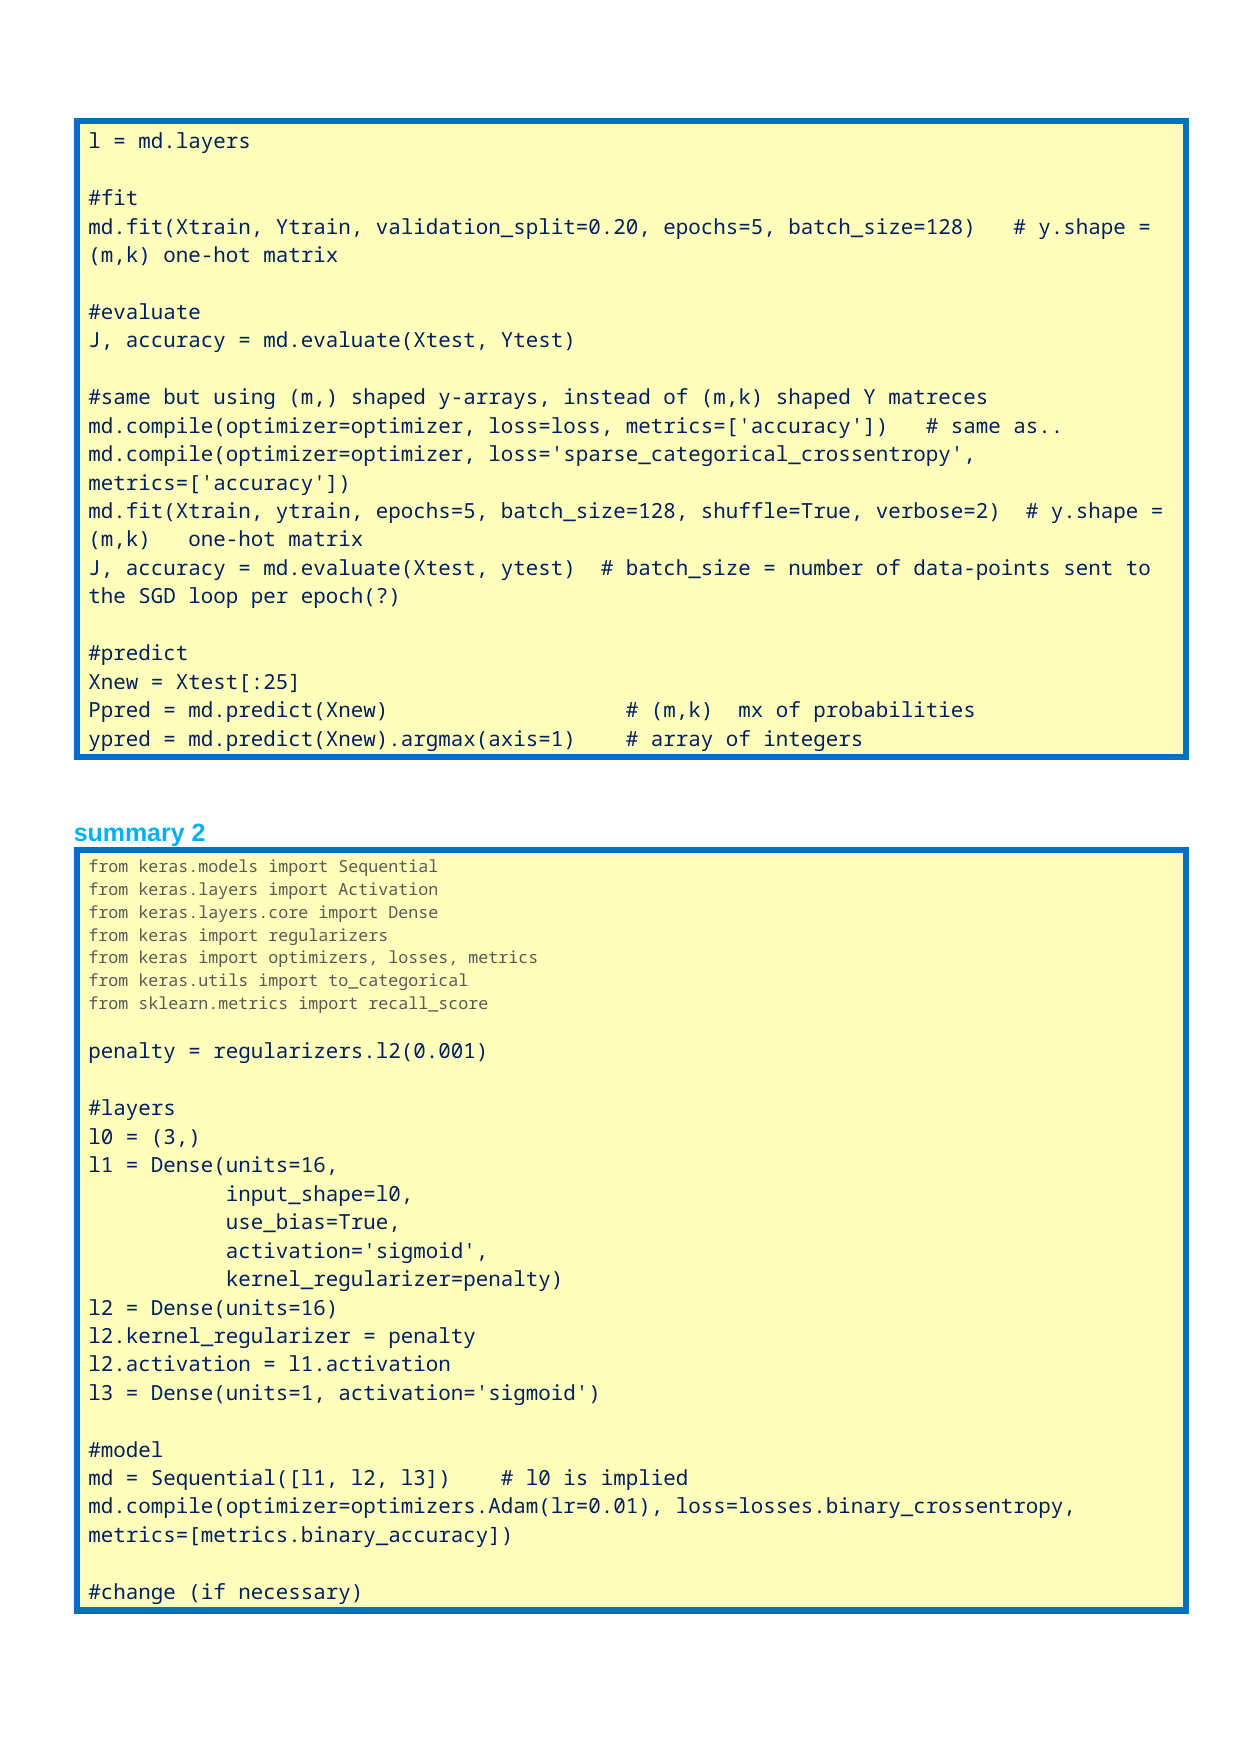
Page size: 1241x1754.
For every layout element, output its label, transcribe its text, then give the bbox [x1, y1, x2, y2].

text md.fit(Xtrain, Ytrain, validation_split=0.20, epochs=5, batch_size=128) # y.shape = (m,k) one-hot matrix [80, 203, 1183, 260]
text md = Sequential([l1, l2, l3]) # l0 is implied [80, 1455, 1183, 1483]
text l2.activation = l1.activation [80, 1341, 1183, 1369]
text l2.kernel_regularizer = penalty [80, 1313, 1183, 1341]
text l3 = Dense(units=1, activation='sigmoid') [80, 1369, 1183, 1398]
text #layers [80, 1085, 1183, 1114]
text activation='sigmoid', [80, 1227, 1183, 1256]
text Ppred = md.predict(Xnew) # (m,k) mx of probabilities [80, 687, 1183, 715]
text J, accuracy = md.evaluate(Xtest, ytest) # batch_size = number of data-points sent to the SGD loop per epoch(?) [80, 545, 1183, 602]
text #model [80, 1426, 1183, 1455]
text penalty = regularizers.l2(0.001) [80, 1028, 1183, 1057]
text summary 2 [73, 818, 1189, 847]
text l1 = Dense(units=16, [80, 1142, 1183, 1171]
text #evaluate [80, 289, 1183, 317]
text from sklearn.metrics import recall_score [80, 983, 1183, 1006]
text md.compile(optimizer=optimizer, loss=loss, metrics=['accuracy']) # same as.. [80, 402, 1183, 431]
text #predict [80, 630, 1183, 658]
text md.compile(optimizer=optimizers.Adam(lr=0.01), loss=losses.binary_crossentropy, metrics=[metrics.binary_accuracy]) [80, 1483, 1183, 1540]
text from keras.models import Sequential [80, 853, 1183, 869]
text use_bias=True, [80, 1199, 1183, 1227]
text Xnew = Xtest[:25] [80, 658, 1183, 687]
text #same but using (m,) shaped y-arrays, instead of (m,k) shaped Y matreces [80, 374, 1183, 402]
text input_shape=l0, [80, 1171, 1183, 1199]
text l = md.layers [80, 124, 1183, 147]
text md.fit(Xtrain, ytrain, epochs=5, batch_size=128, shuffle=True, verbose=2) # y.shape = (m,k) one-hot matrix [80, 488, 1183, 545]
text l2 = Dense(units=16) [80, 1284, 1183, 1313]
text ypred = md.predict(Xnew).argmax(axis=1) # array of integers [80, 715, 1183, 754]
text #fit [80, 175, 1183, 203]
text from keras.utils import to_categorical [80, 960, 1183, 983]
text kernel_regularizer=penalty) [80, 1256, 1183, 1284]
text l0 = (3,) [80, 1114, 1183, 1142]
text from keras import regularizers [80, 915, 1183, 937]
text #change (if necessary) [80, 1569, 1183, 1607]
text from keras.layers import Activation [80, 869, 1183, 892]
text md.compile(optimizer=optimizer, loss='sparse_categorical_crossentropy', metrics=['accuracy']) [80, 431, 1183, 488]
text from keras import optimizers, losses, metrics [80, 937, 1183, 960]
text from keras.layers.core import Dense [80, 892, 1183, 915]
text J, accuracy = md.evaluate(Xtest, Ytest) [80, 317, 1183, 346]
